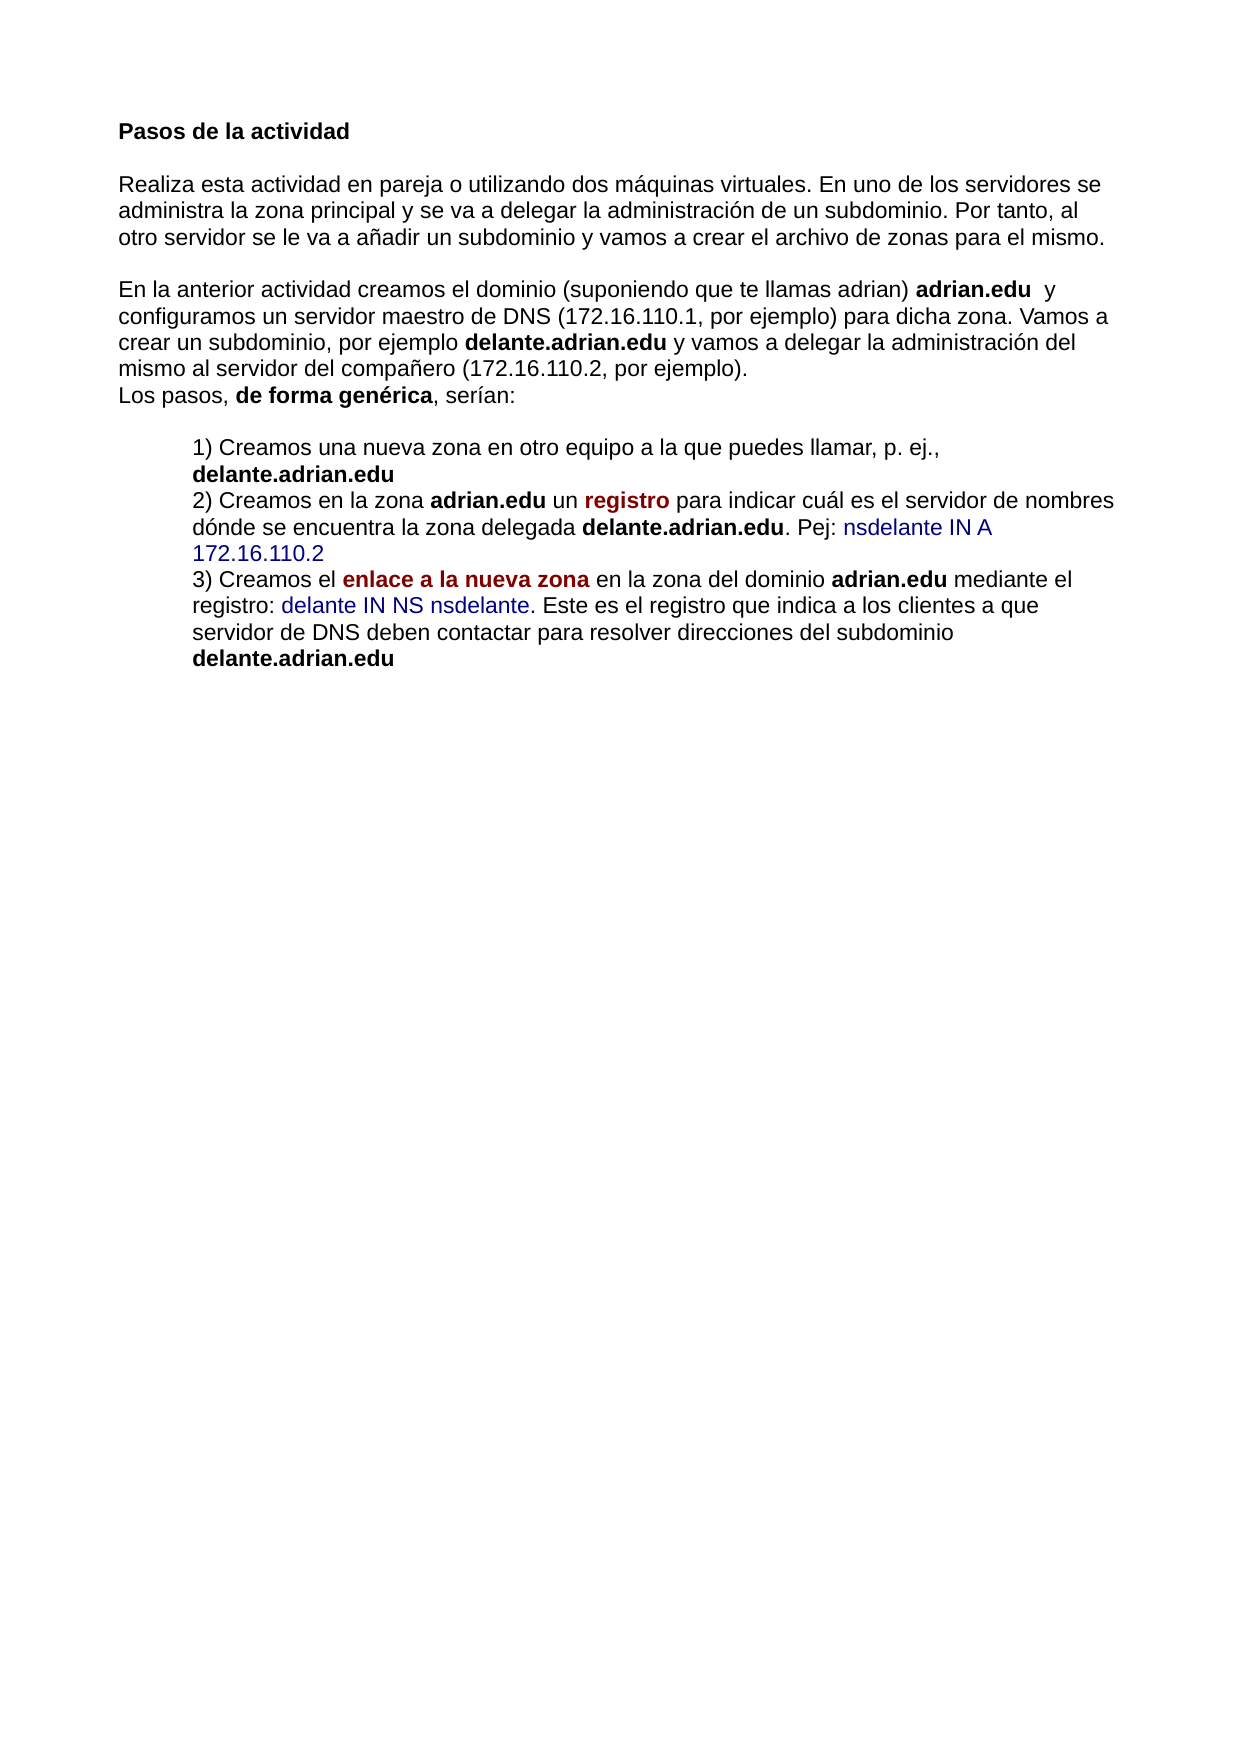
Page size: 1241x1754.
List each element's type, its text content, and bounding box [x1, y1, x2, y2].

text Pasos de la actividad [118, 118, 1122, 144]
text Realiza esta actividad en pareja o utilizando dos máquinas virtuales. En uno de los servidores se administra la zona principal y se va a delegar la administración de un subdominio. Por tanto, al otro servidor se le va a añadir un subdominio y vamos a crear el archivo de zonas para el mismo. [118, 171, 1122, 250]
text 1) Creamos una nueva zona en otro equipo a la que puedes llamar, p. ej., delante.adrian.edu [192, 434, 1122, 487]
text 3) Creamos el enlace a la nueva zona en la zona del dominio adrian.edu mediante el registro: delante IN NS nsdelante. Este es el registro que indica a los clientes a que servidor de DNS deben contactar para resolver direcciones del subdominio delante.adrian.edu [192, 566, 1122, 672]
text En la anterior actividad creamos el dominio (suponiendo que te llamas adrian) adrian.edu y configuramos un servidor maestro de DNS (172.16.110.1, por ejemplo) para dicha zona. Vamos a crear un subdominio, por ejemplo delante.adrian.edu y vamos a delegar la administración del mismo al servidor del compañero (172.16.110.2, por ejemplo). [118, 276, 1122, 382]
text Los pasos, de forma genérica, serían: [118, 382, 1122, 408]
text 2) Creamos en la zona adrian.edu un registro para indicar cuál es el servidor de nombres dónde se encuentra la zona delegada delante.adrian.edu. Pej: nsdelante IN A 172.16.110.2 [192, 487, 1122, 566]
